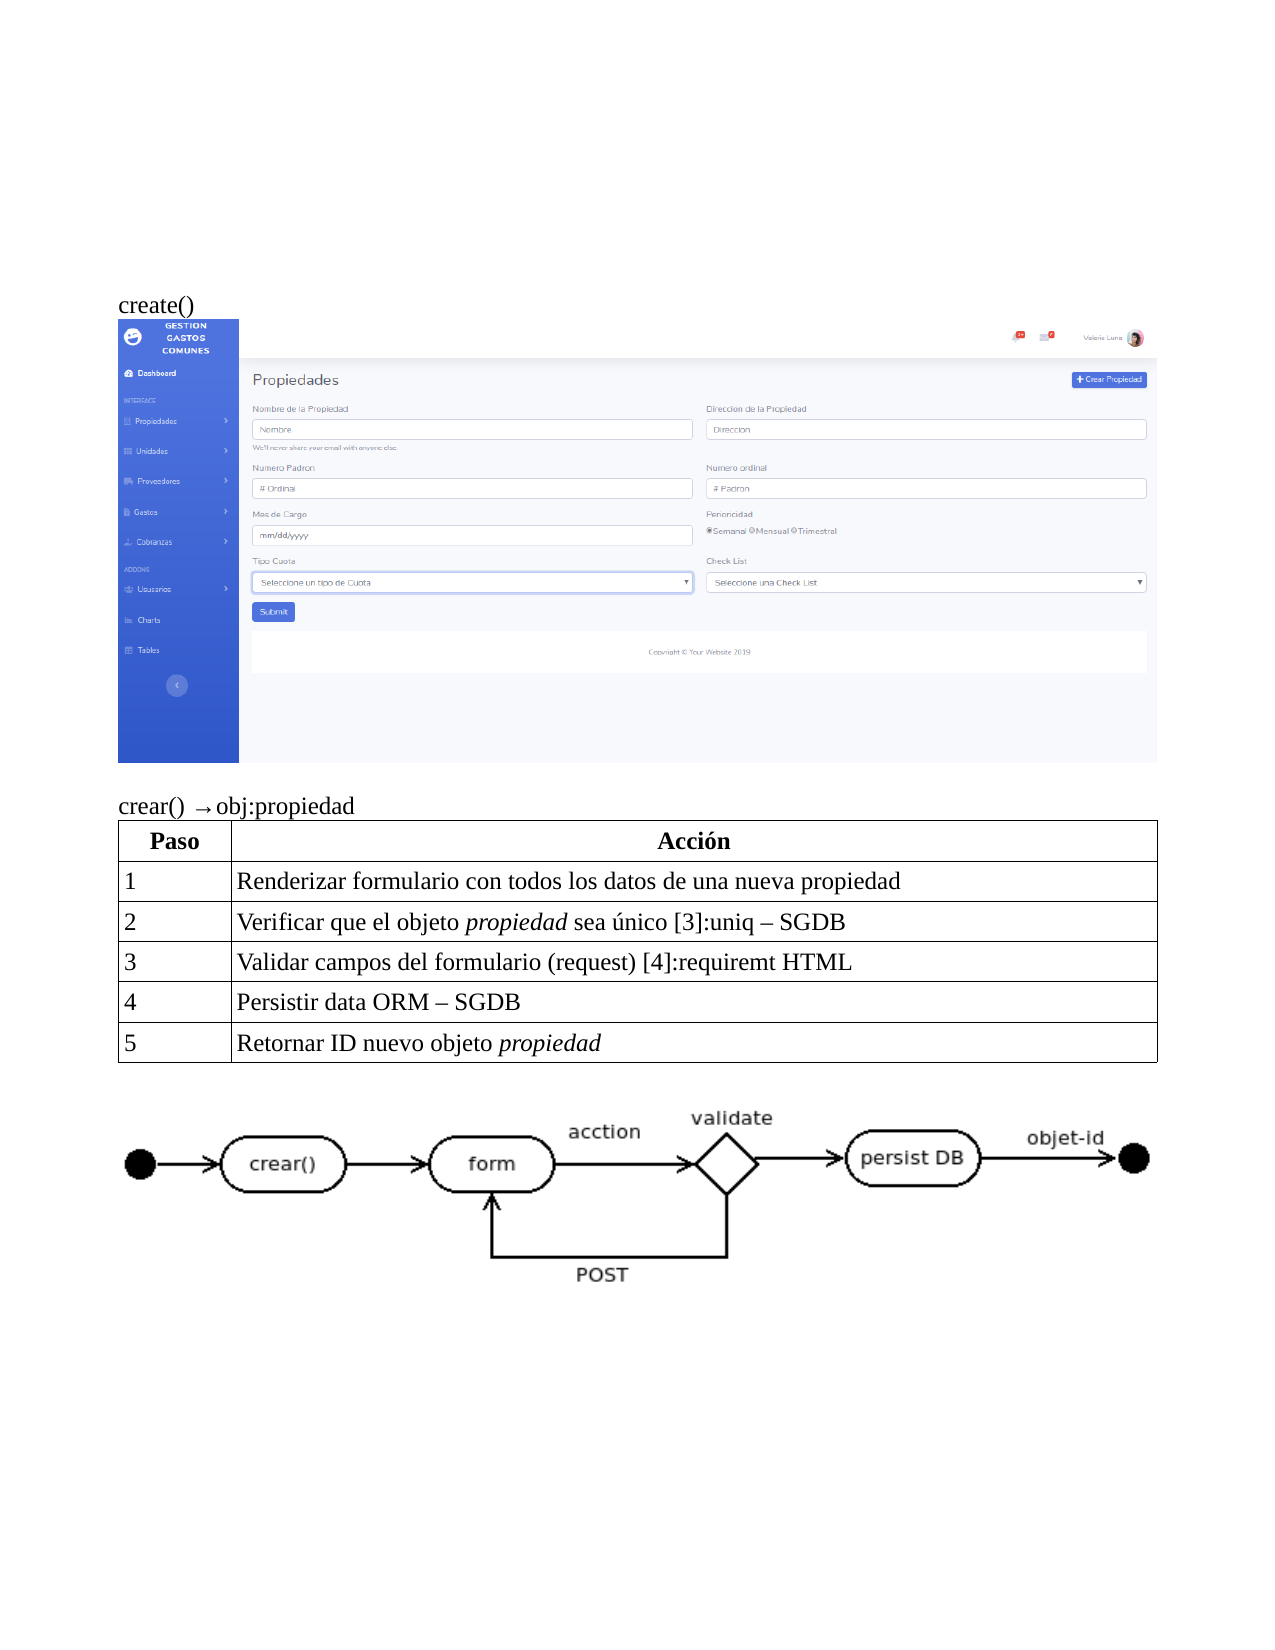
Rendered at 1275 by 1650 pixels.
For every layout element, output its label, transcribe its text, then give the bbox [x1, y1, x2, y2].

table_cell Retornar ID nuevo objeto propiedad [232, 1023, 1157, 1062]
table_cell Renderizar formulario con todos los datos de una nueva propiedad [232, 862, 1157, 901]
table_header Paso [119, 821, 231, 861]
table_cell 2 [119, 902, 231, 941]
table_cell 3 [119, 942, 231, 981]
table_cell 5 [119, 1023, 231, 1062]
table_cell Verificar que el objeto propiedad sea único [3]:uniq – SGDB [232, 902, 1157, 941]
table_cell 1 [119, 862, 231, 901]
text crear() →obj:propiedad [118, 791, 1157, 820]
table_cell Persistir data ORM – SGDB [232, 982, 1157, 1022]
table_header Acción [232, 821, 1157, 861]
table_cell Validar campos del formulario (request) [4]:requiremt HTML [232, 942, 1157, 981]
table_cell 4 [119, 982, 231, 1022]
picture [118, 319, 1157, 763]
text create() [118, 291, 1157, 319]
picture [122, 1093, 1153, 1288]
